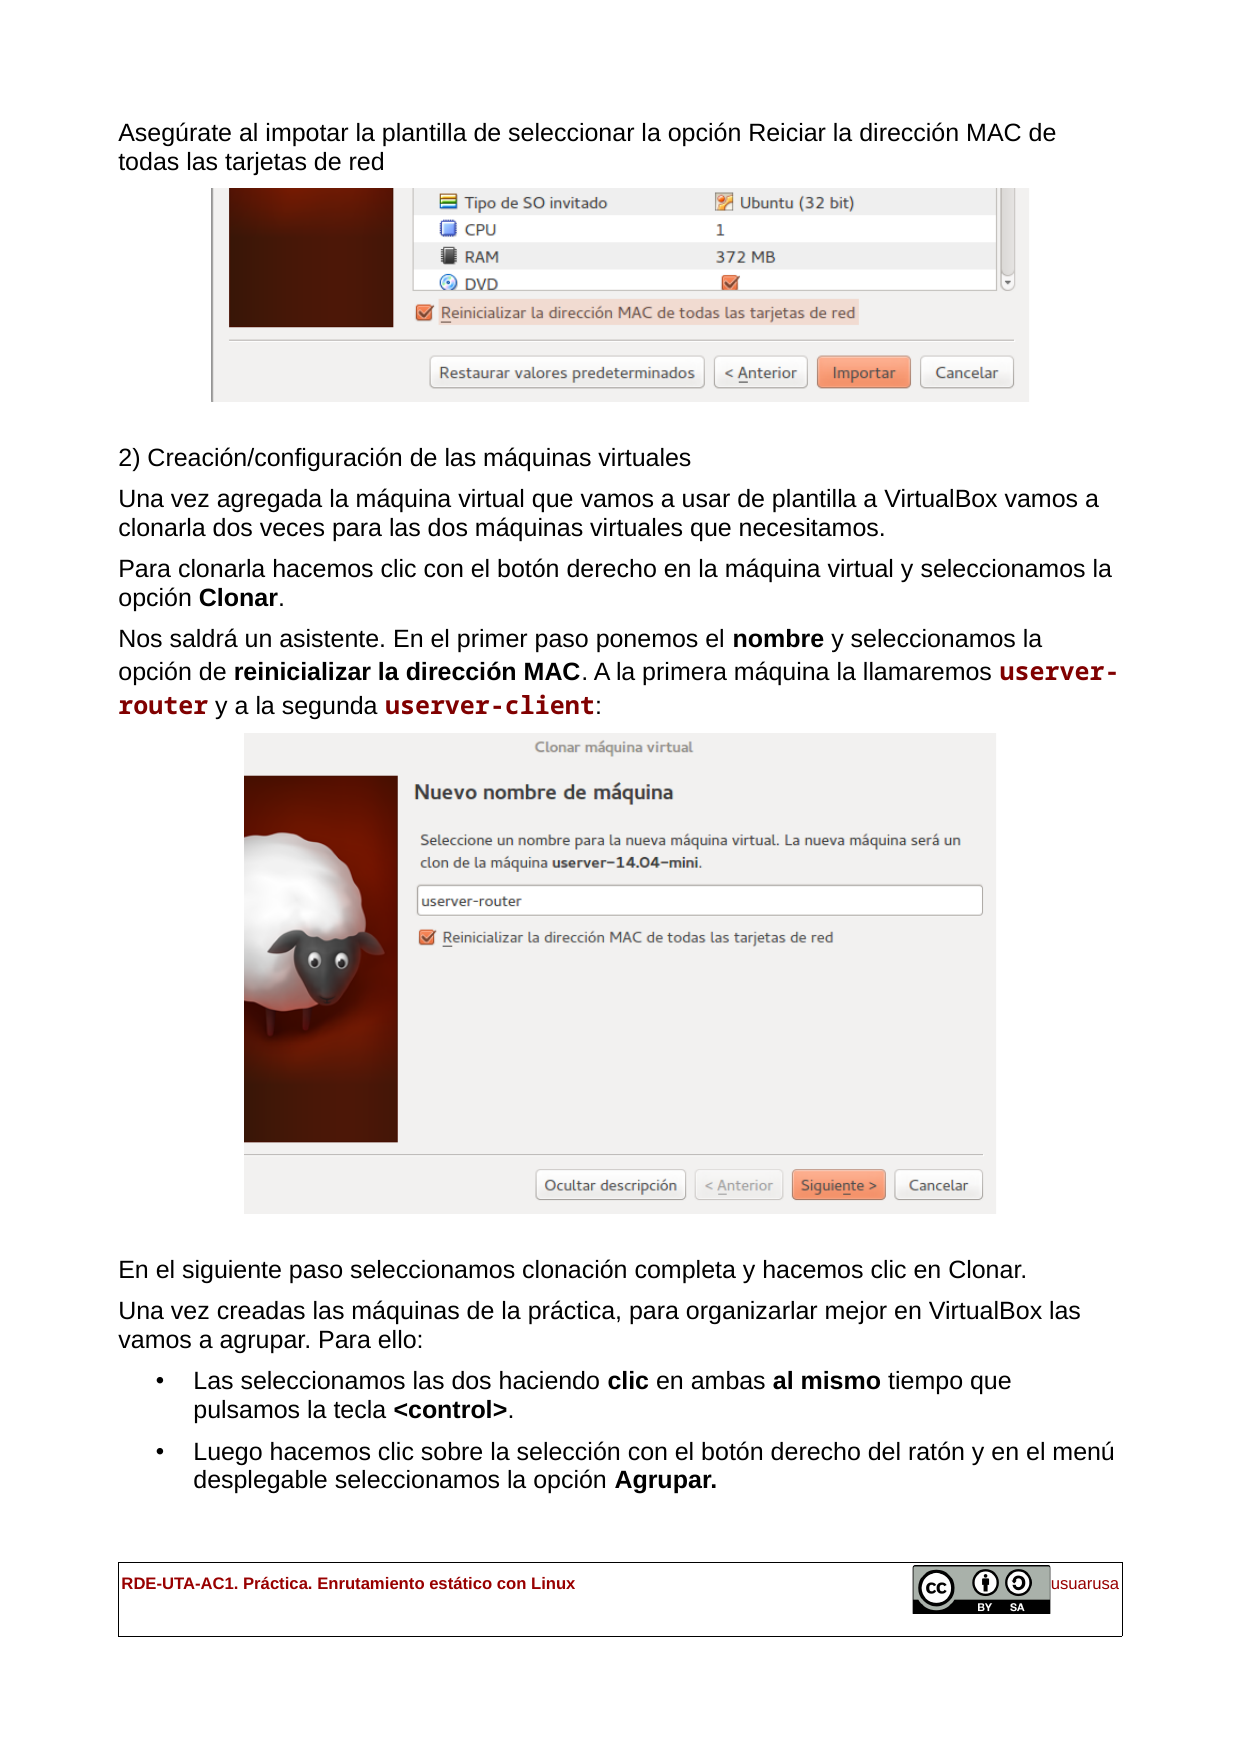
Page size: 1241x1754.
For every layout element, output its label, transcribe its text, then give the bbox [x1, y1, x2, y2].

picture [244, 733, 997, 1214]
picture [211, 188, 1030, 402]
picture [912, 1565, 1051, 1614]
text Una vez creadas las máquinas de la práctica, para organizarlar mejor en VirtualBox las vamos a agrupar. Para ello: [118, 1296, 1122, 1354]
text Una vez agregada la máquina virtual que vamos a usar de plantilla a VirtualBox vamos a clonarla dos veces para las dos máquinas virtuales que necesitamos. [118, 484, 1122, 542]
text En el siguiente paso seleccionamos clonación completa y hacemos clic en Clonar. [118, 1255, 1122, 1284]
text Asegúrate al impotar la plantilla de seleccionar la opción Reiciar la dirección MAC de todas las tarjetas de red [118, 118, 1122, 176]
list Luego hacemos clic sobre la selección con el botón derecho del ratón y en el menú desplegable seleccionamos la opción Agrupar. [156, 1436, 1122, 1494]
list Las seleccionamos las dos haciendo clic en ambas al mismo tiempo que pulsamos la tecla <control>. [156, 1366, 1122, 1424]
text Nos saldrá un asistente. En el primer paso ponemos el nombre y seleccionamos la opción de reinicializar la dirección MAC. A la primera máquina la llamaremos userver-router y a la segunda userver-client: [118, 624, 1122, 721]
text 2) Creación/configuración de las máquinas virtuales [118, 443, 1122, 472]
text Para clonarla hacemos clic con el botón derecho en la máquina virtual y seleccionamos la opción Clonar. [118, 554, 1122, 612]
